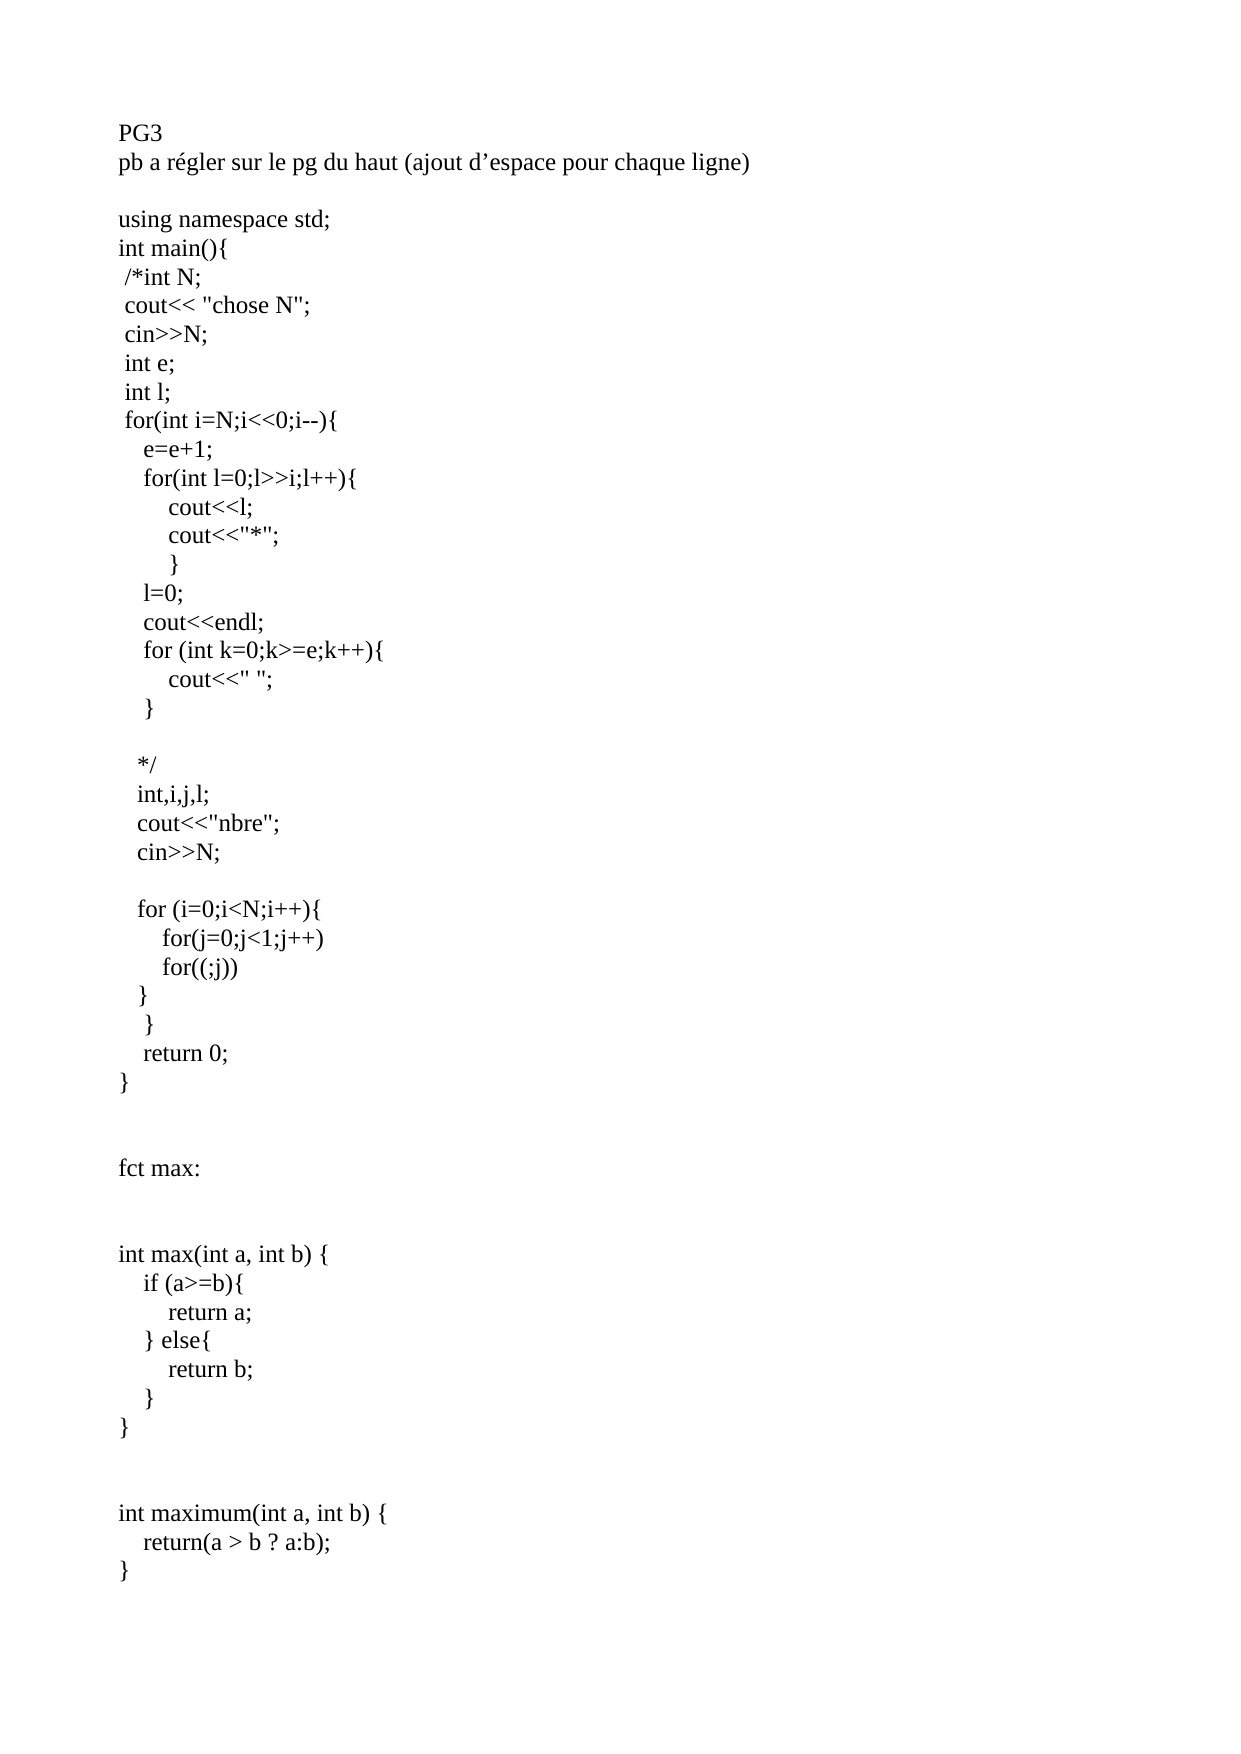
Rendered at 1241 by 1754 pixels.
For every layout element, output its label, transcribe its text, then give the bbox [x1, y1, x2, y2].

text int max(int a, int b) { if (a>=b){ return a; } else{ return b; } } int maximum(int a, int b) { return(a > b ? a:b); } [118, 1211, 1122, 1584]
text using namespace std; int main(){ /*int N; cout<< "chose N"; cin>>N; int e; int l; for(int i=N;i<<0;i--){ e=e+1; for(int l=0;l>>i;l++){ cout<<l; cout<<"*"; } l=0; cout<<endl; for (int k=0;k>=e;k++){ cout<<" "; } */ int,i,j,l; cout<<"nbre"; cin>>N; for (i=0;i<N;i++){ for(j=0;j<1;j++) for((;j)) } } return 0; } [118, 204, 1122, 1096]
text fct max: [118, 1153, 1122, 1182]
text pb a régler sur le pg du haut (ajout d’espace pour chaque ligne) [118, 147, 1122, 176]
text PG3 [118, 118, 1122, 147]
